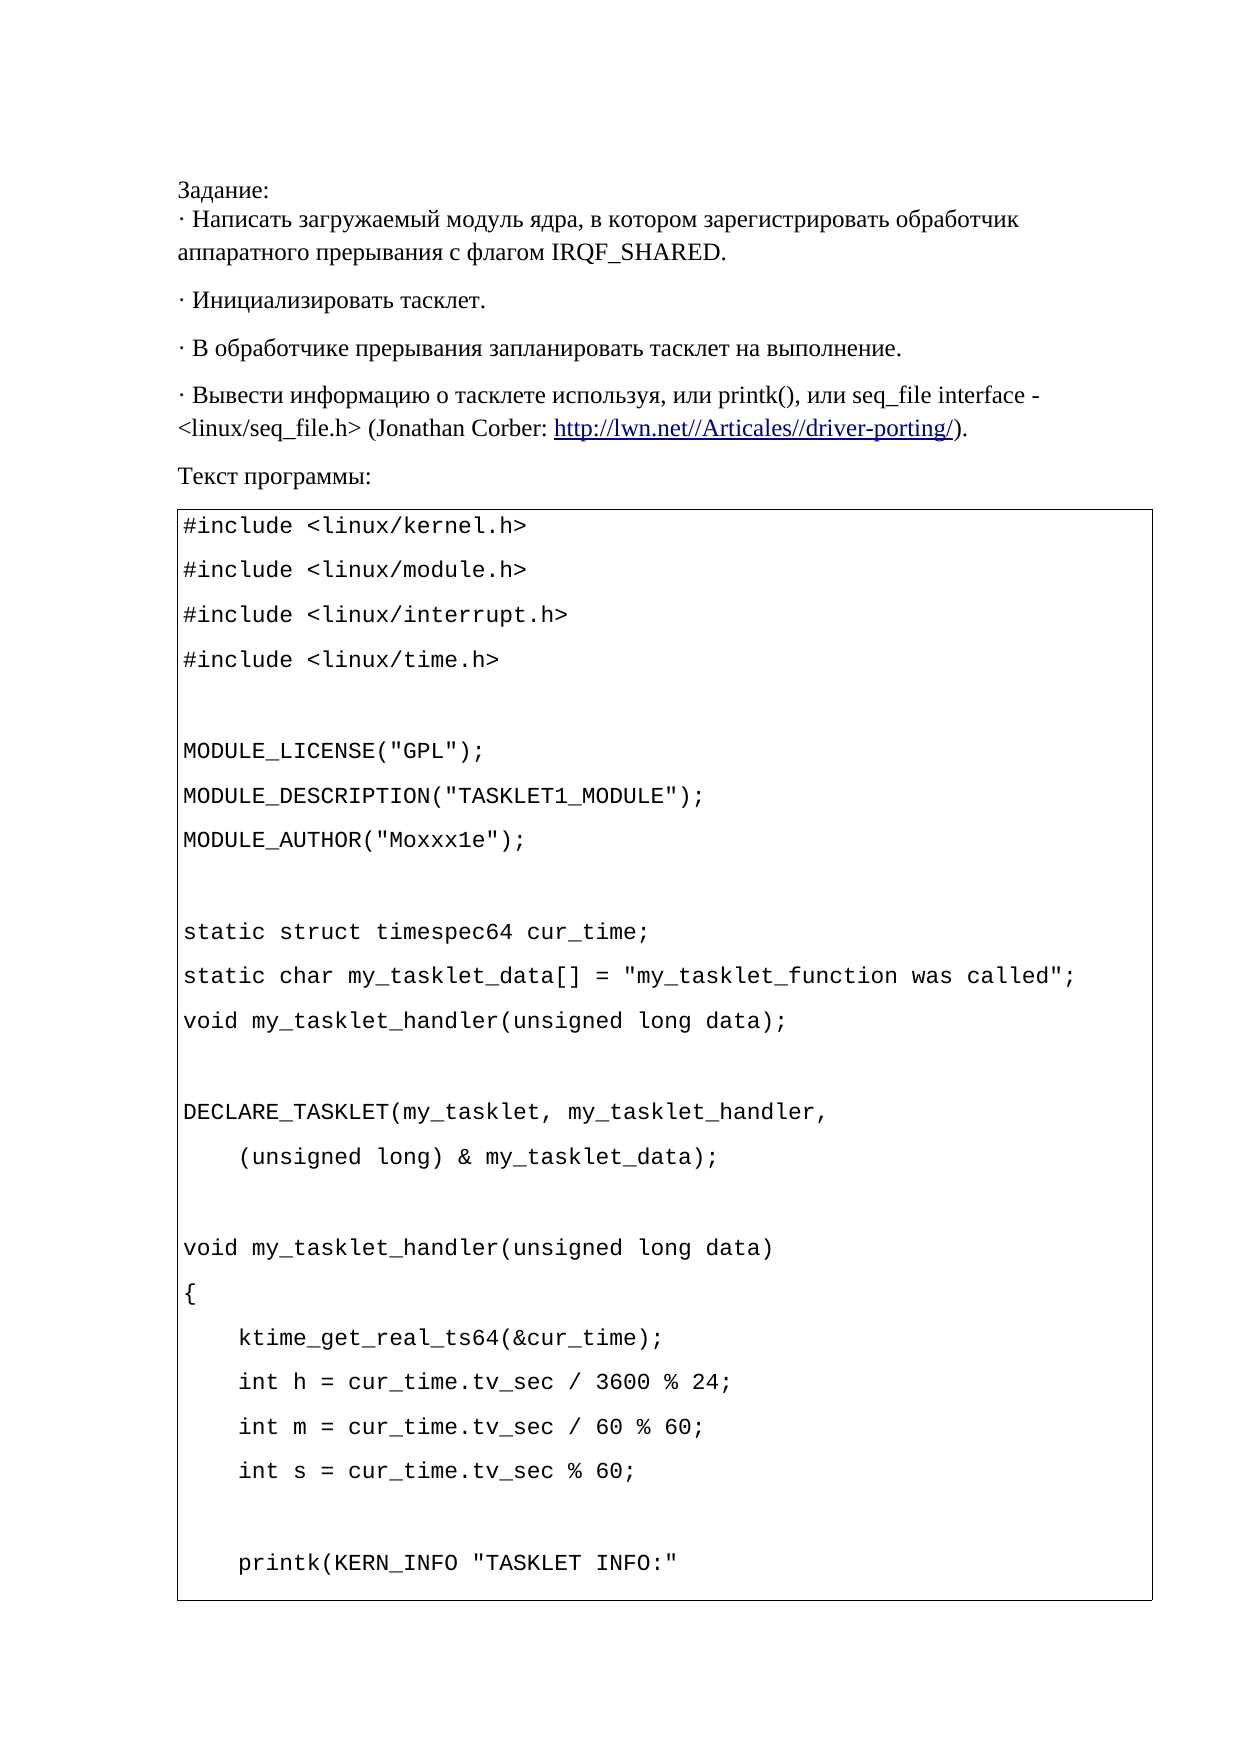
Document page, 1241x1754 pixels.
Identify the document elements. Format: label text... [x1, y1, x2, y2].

text · Вывести информацию о тасклете используя, или printk(), или seq_file interface - <linux/seq_file.h> (Jonathan Corber: http://lwn.net//Articales//driver-porting/). [177, 380, 1152, 442]
text Задание: [177, 176, 1152, 204]
text Текст программы: [177, 461, 1152, 489]
text · В обработчике прерывания запланировать тасклет на выполнение. [177, 333, 1152, 361]
text · Инициализировать тасклет. [177, 285, 1152, 314]
table_header #include <linux/kernel.h> #include <linux/module.h> #include <linux/interrupt.h> #include <linux/time.h> MODULE_LICENSE("GPL"); MODULE_DESCRIPTION("TASKLET1_MODULE"); MODULE_AUTHOR("Moxxx1e"); static struct timespec64 cur_time; static char my_tasklet_data[] = "my_tasklet_function was called"; void my_tasklet_handler(unsigned long data); DECLARE_TASKLET(my_tasklet, my_tasklet_handler, (unsigned long) & my_tasklet_data); void my_tasklet_handler(unsigned long data) { ktime_get_real_ts64(&cur_time); int h = cur_time.tv_sec / 3600 % 24; int m = cur_time.tv_sec / 60 % 60; int s = cur_time.tv_sec % 60; printk(KERN_INFO "TASKLET INFO:" [178, 510, 1152, 1599]
text · Написать загружаемый модуль ядра, в котором зарегистрировать обработчик аппаратного прерывания с флагом IRQF_SHARED. [177, 204, 1152, 266]
